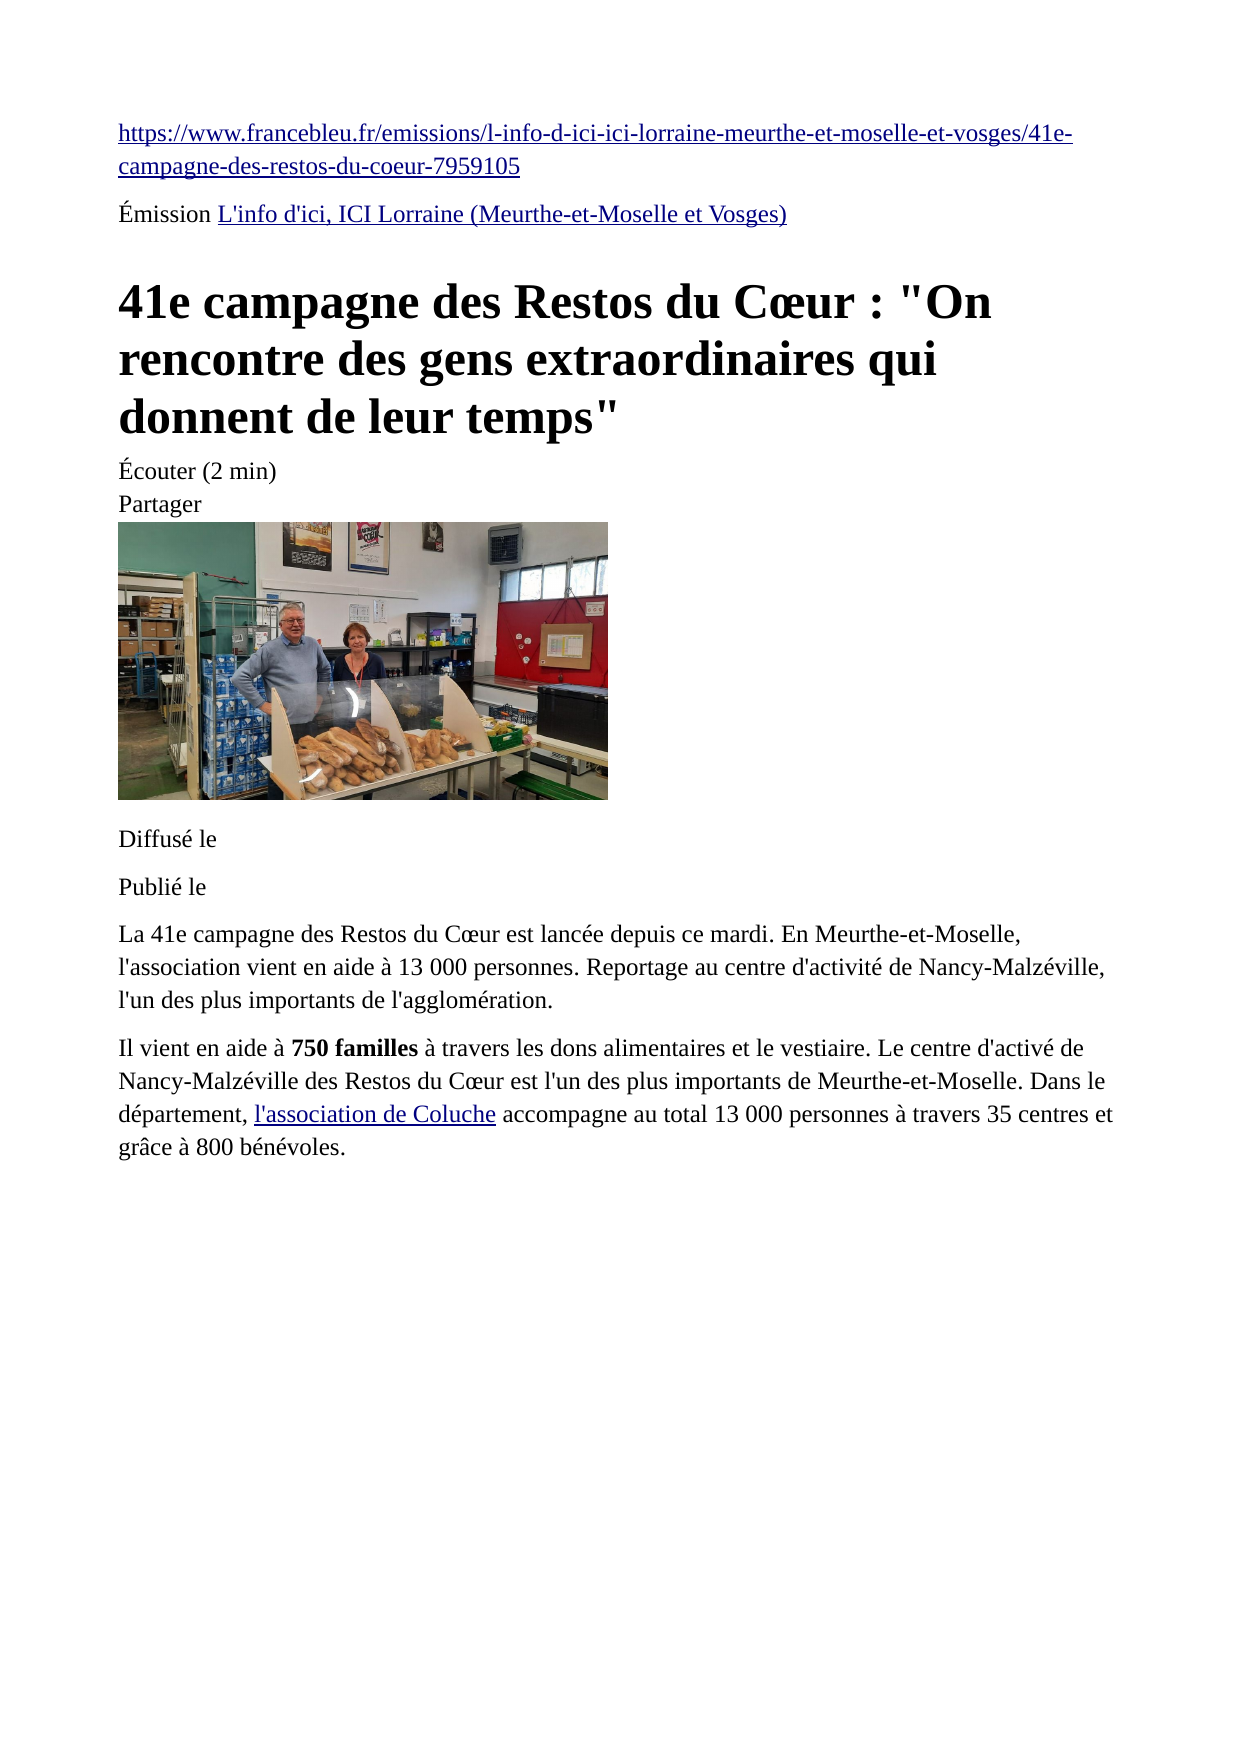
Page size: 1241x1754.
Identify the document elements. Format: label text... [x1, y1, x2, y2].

text Publié le [118, 872, 1122, 901]
subtitle 41e campagne des Restos du Cœur : "On rencontre des gens extraordinaires qui donnent de leur temps" [118, 271, 1122, 444]
text Il vient en aide à 750 familles à travers les dons alimentaires et le vestiaire. Le centre d'activé de Nancy-Malzéville des Restos du Cœur est l'un des plus importants de Meurthe-et-Moselle. Dans le département, l'association de Coluche accompagne au total 13 000 personnes à travers 35 centres et grâce à 800 bénévoles. [118, 1033, 1122, 1161]
picture [118, 522, 608, 800]
text La 41e campagne des Restos du Cœur est lancée depuis ce mardi. En Meurthe-et-Moselle, l'association vient en aide à 13 000 personnes. Reportage au centre d'activité de Nancy-Malzéville, l'un des plus importants de l'agglomération. [118, 919, 1122, 1014]
text Émission L'info d'ici, ICI Lorraine (Meurthe-et-Moselle et Vosges) [118, 199, 1122, 227]
text https://www.francebleu.fr/emissions/l-info-d-ici-ici-lorraine-meurthe-et-moselle-et-vosges/41e-campagne-des-restos-du-coeur-7959105 [118, 118, 1122, 180]
text Diffusé le [118, 824, 1122, 853]
text Écouter (2 min) [118, 456, 1122, 485]
text Partager [118, 489, 1122, 518]
